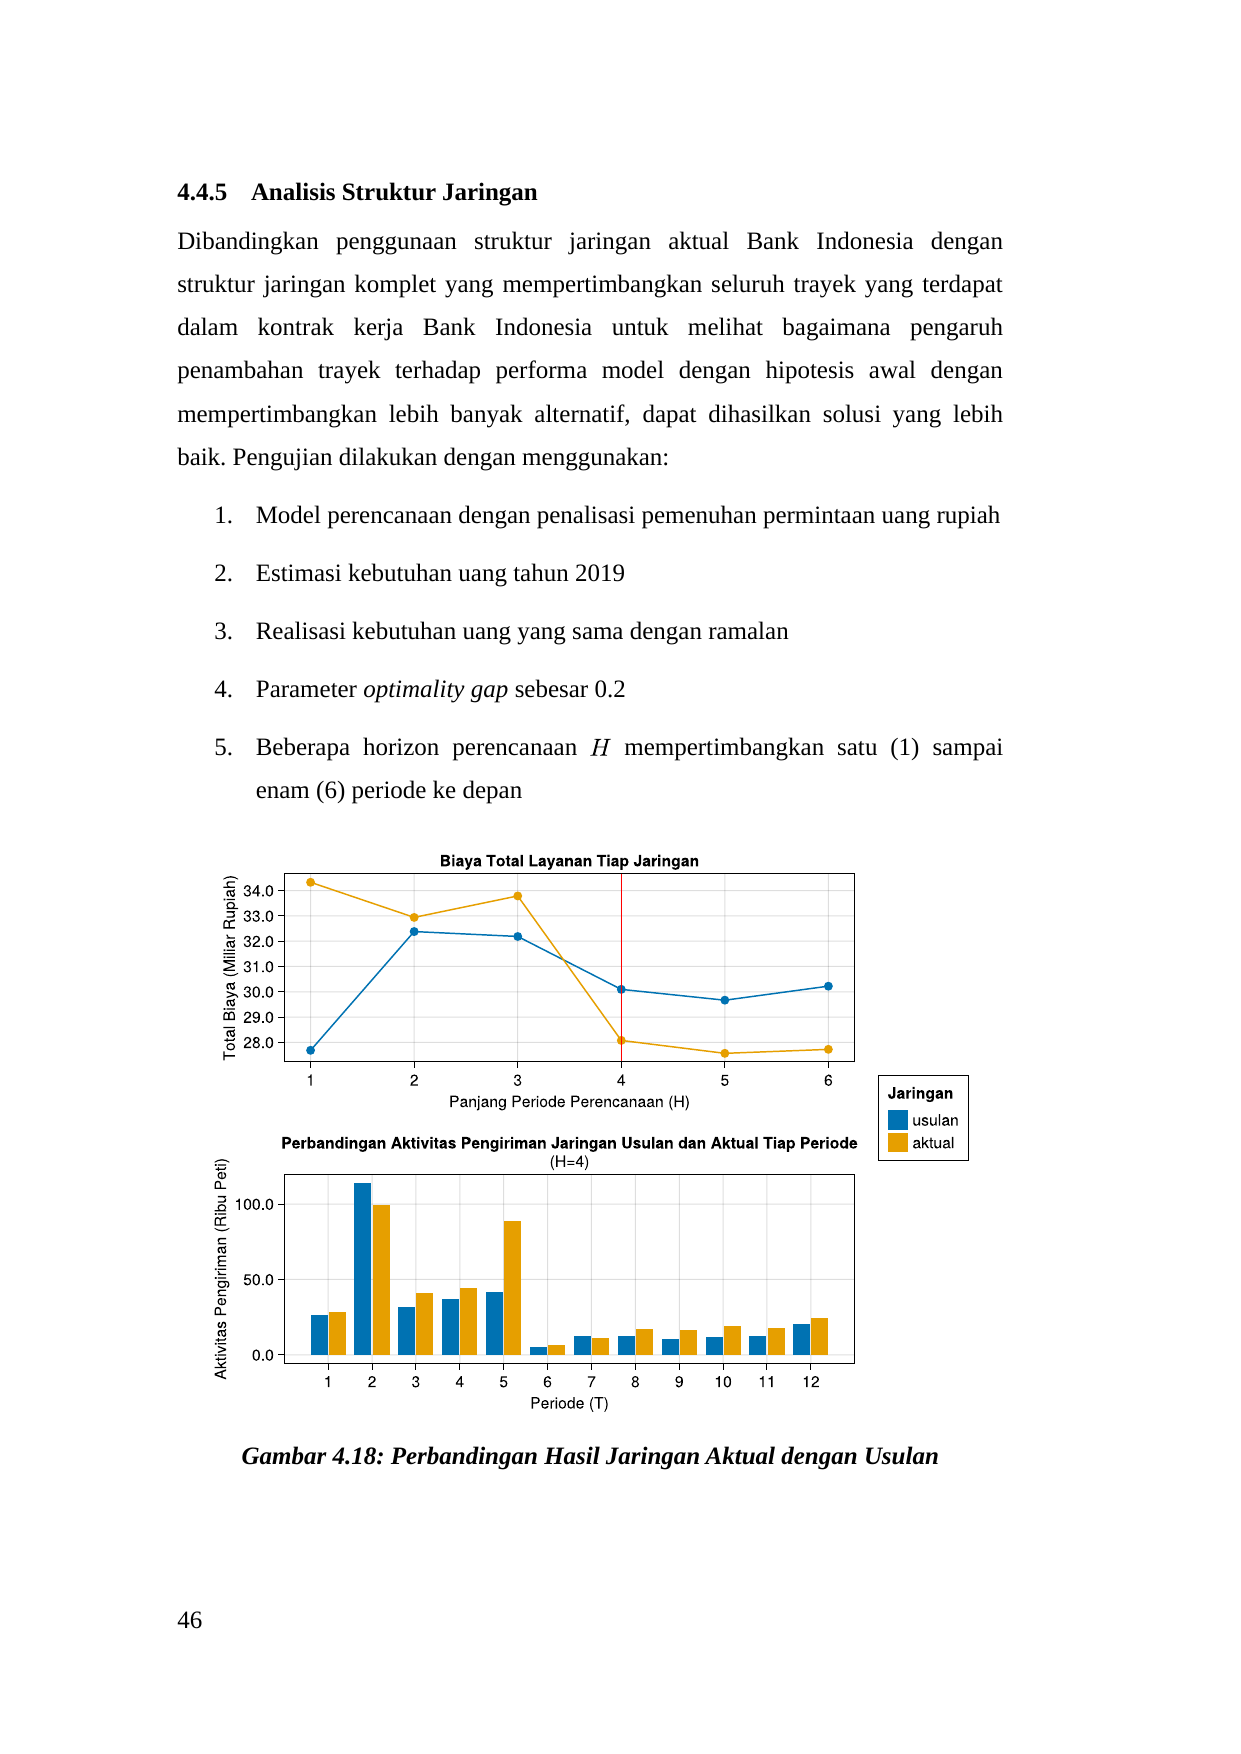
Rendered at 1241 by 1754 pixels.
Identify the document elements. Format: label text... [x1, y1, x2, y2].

list Gambar 4.18: Perbandingan Hasil Jaringan Aktual dengan Usulan [196, 1427, 985, 1470]
list Model perencanaan dengan penalisasi pemenuhan permintaan uang rupiah [214, 500, 1003, 529]
list Parameter optimality gap sebesar 0.2 [214, 674, 1003, 703]
list Realisasi kebutuhan uang yang sama dengan ramalan [214, 616, 1003, 645]
list Estimasi kebutuhan uang tahun 2019 [214, 558, 1003, 587]
list [196, 822, 985, 835]
text Dibandingkan penggunaan struktur jaringan aktual Bank Indonesia dengan struktur jaringan komplet yang mempertimbangkan seluruh trayek yang terdapat dalam kontrak kerja Bank Indonesia untuk melihat bagaimana pengaruh penambahan trayek terhadap performa model dengan hipotesis awal dengan mempertimbangkan lebih banyak alternatif, dapat dihasilkan solusi yang lebih baik. Pengujian dilakukan dengan menggunakan: [177, 226, 1003, 471]
subtitle Analisis Struktur Jaringan [177, 177, 1003, 206]
list Beberapa horizon perencanaan mempertimbangkan satu (1) sampai enam (6) periode ke depan [214, 732, 1003, 804]
